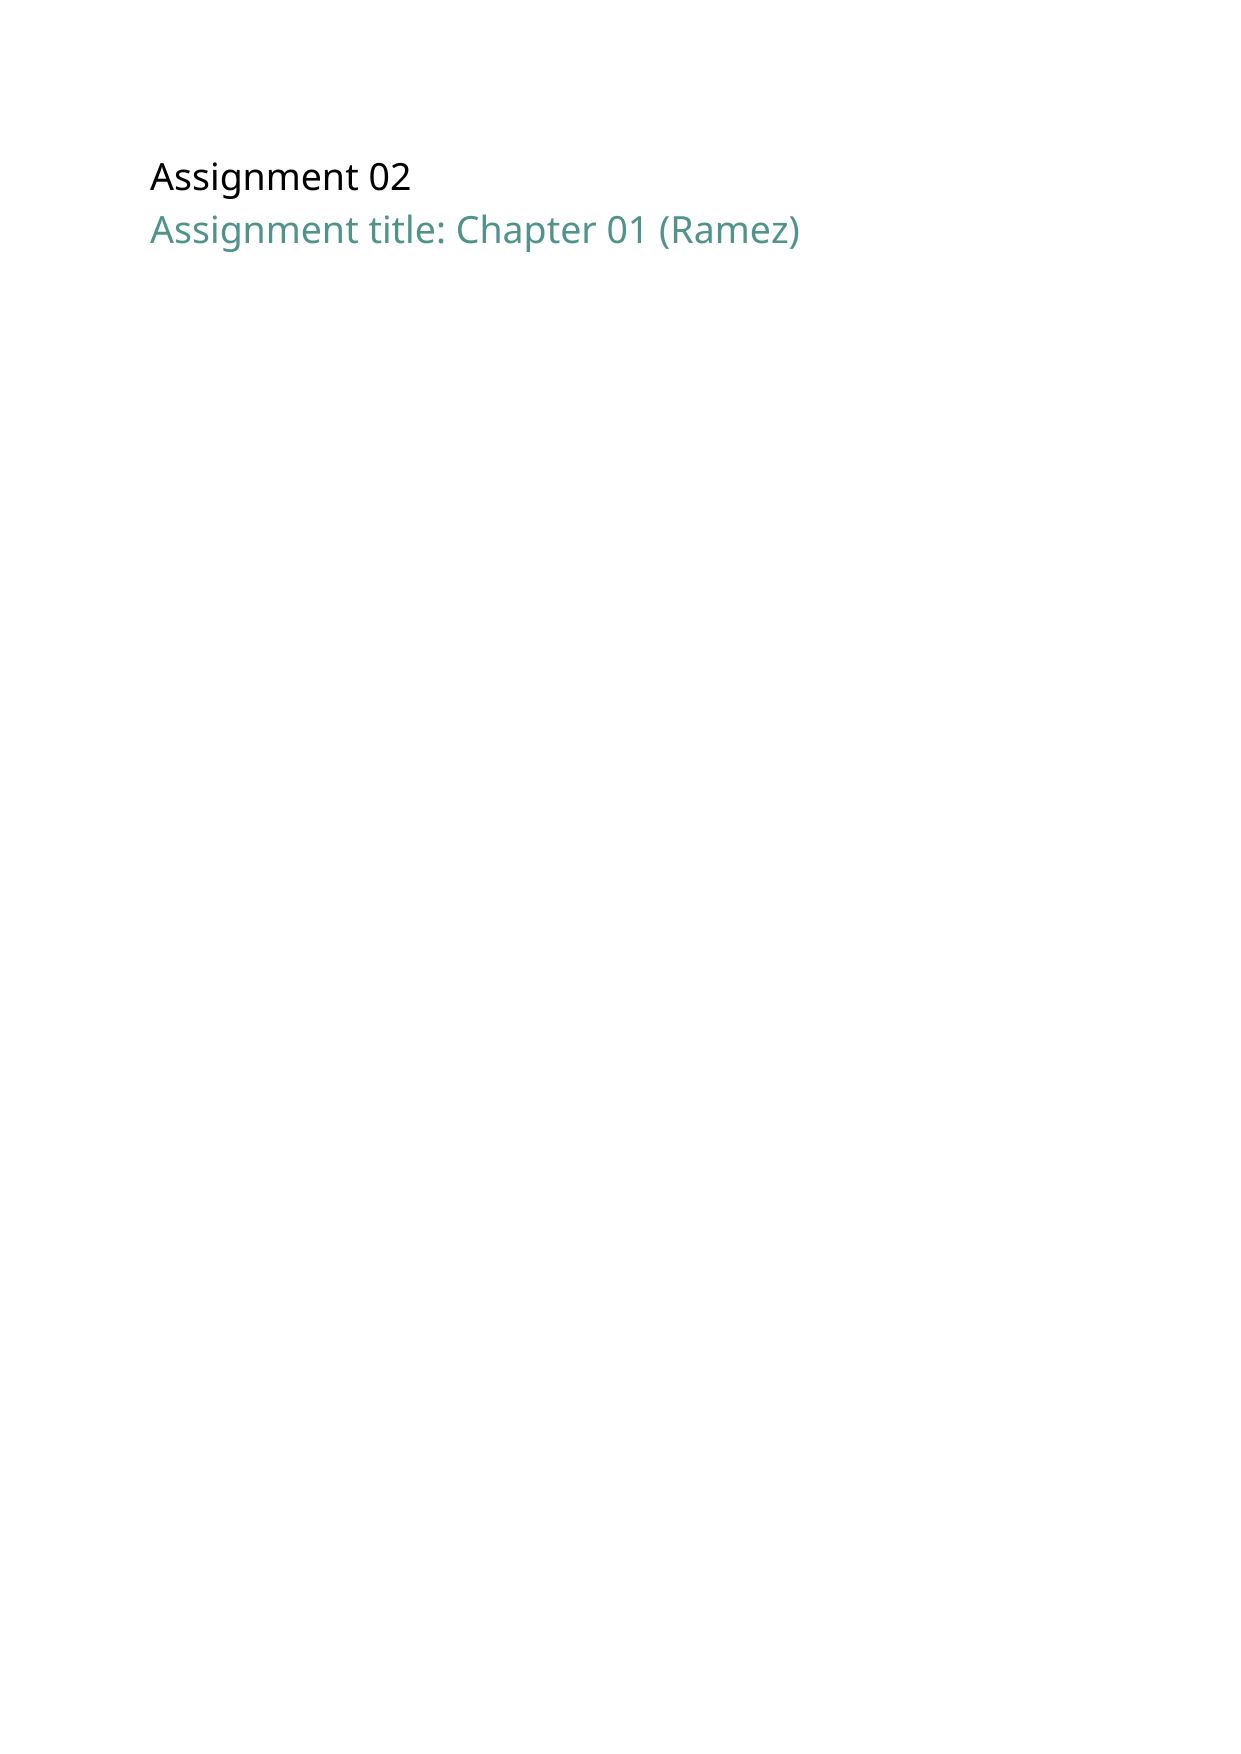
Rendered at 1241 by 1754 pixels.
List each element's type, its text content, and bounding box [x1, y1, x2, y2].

text Assignment title: Chapter 01 (Ramez) [150, 203, 1091, 254]
text Assignment 02 [150, 150, 1091, 201]
